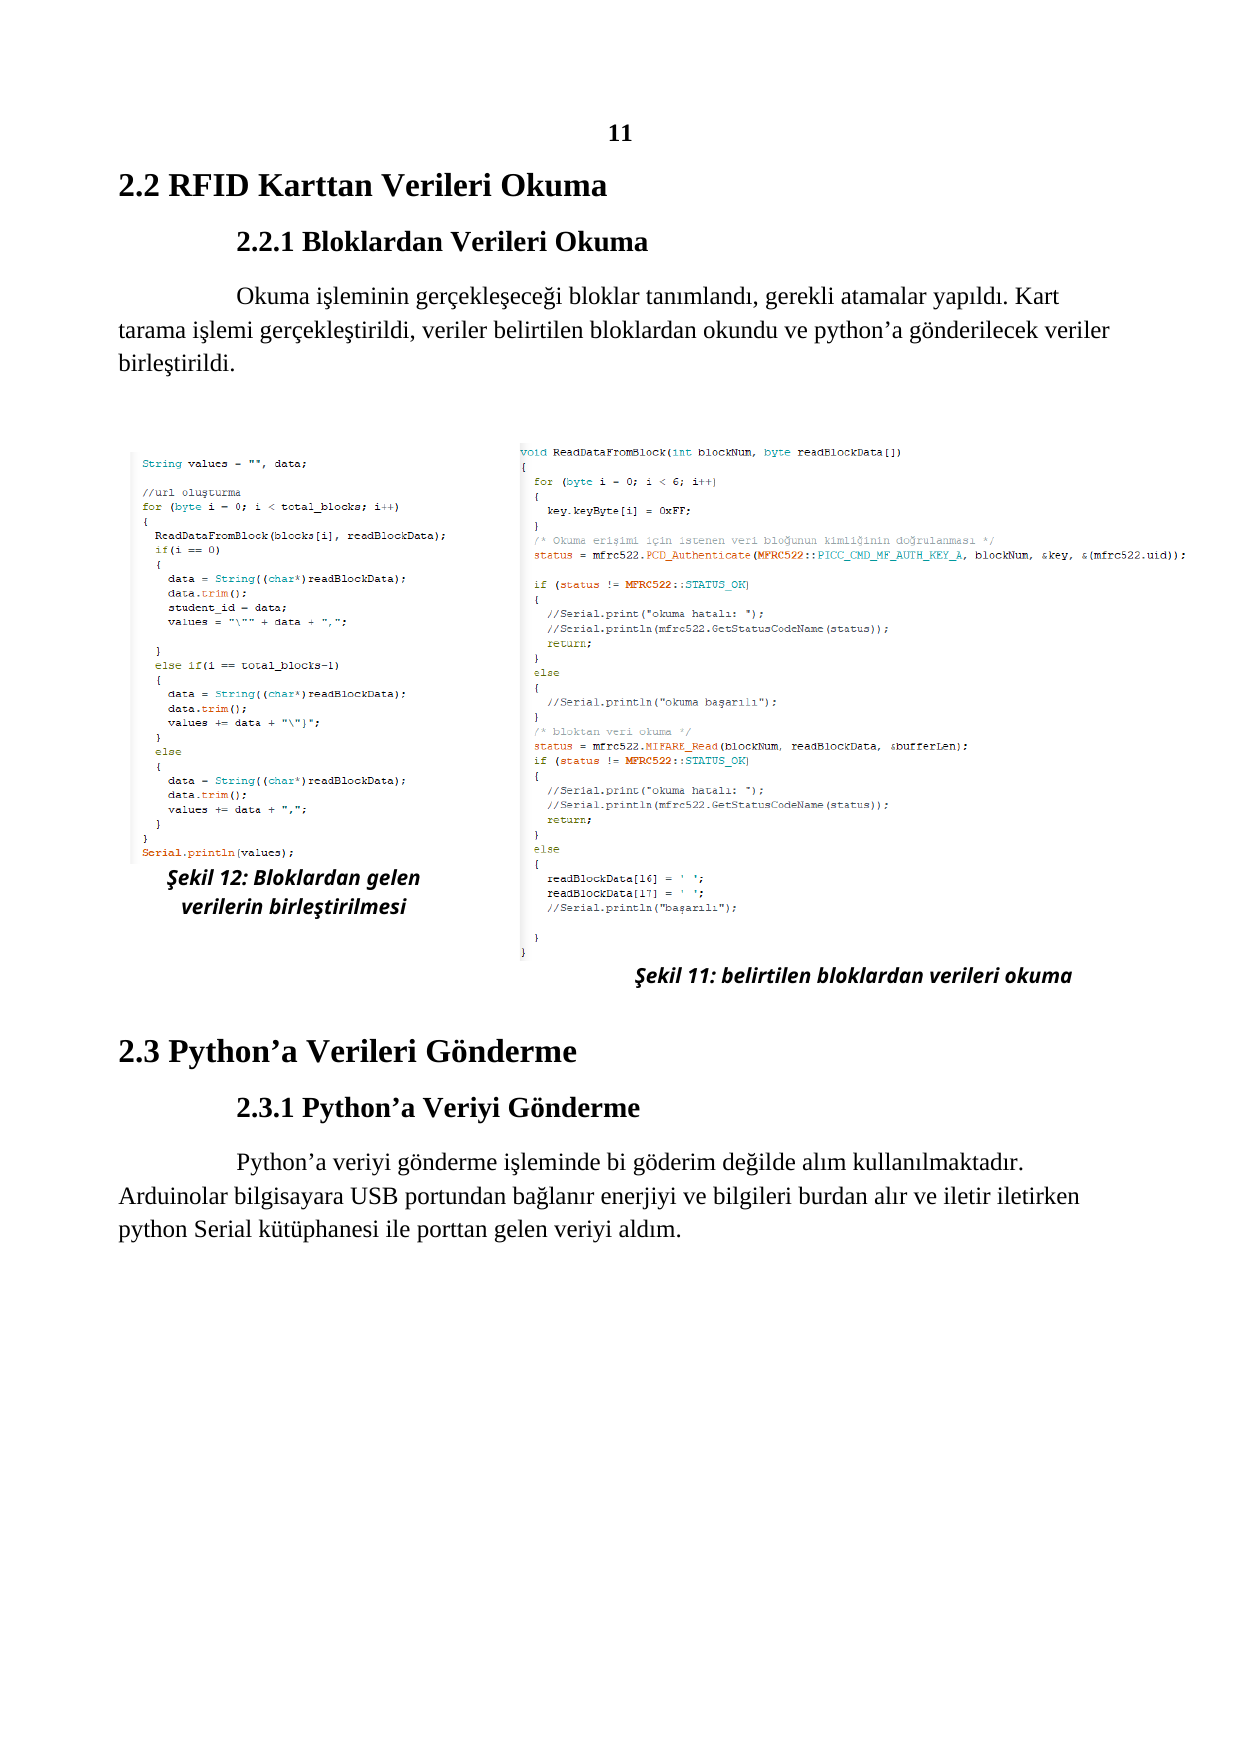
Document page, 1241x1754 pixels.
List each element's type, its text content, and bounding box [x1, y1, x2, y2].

picture [130, 452, 457, 864]
text Şekil 11: belirtilen bloklardan verileri okuma [520, 961, 1187, 989]
text 11 [118, 118, 1122, 147]
picture [519, 443, 1188, 961]
text Python’a veriyi gönderme işleminde bi göderim değilde alım kullanılmaktadır. Arduinolar bilgisayara USB portundan bağlanır enerjiyi ve bilgileri burdan alır ve iletir iletirken python Serial kütüphanesi ile porttan gelen veriyi aldım. [118, 1143, 1122, 1243]
text 2.3.1 Python’a Veriyi Gönderme [118, 1090, 1122, 1124]
text Şekil 12: Bloklardan gelen verilerin birleştirilmesi [130, 864, 457, 920]
text 2.2.1 Bloklardan Verileri Okuma [118, 224, 1122, 258]
text 2.3 Python’a Verileri Gönderme [118, 1032, 1122, 1070]
text 2.2 RFID Karttan Verileri Okuma [118, 166, 1122, 204]
text Okuma işleminin gerçekleşeceği bloklar tanımlandı, gerekli atamalar yapıldı. Kart tarama işlemi gerçekleştirildi, veriler belirtilen bloklardan okundu ve python’a gönderilecek veriler birleştirildi. [118, 277, 1122, 377]
